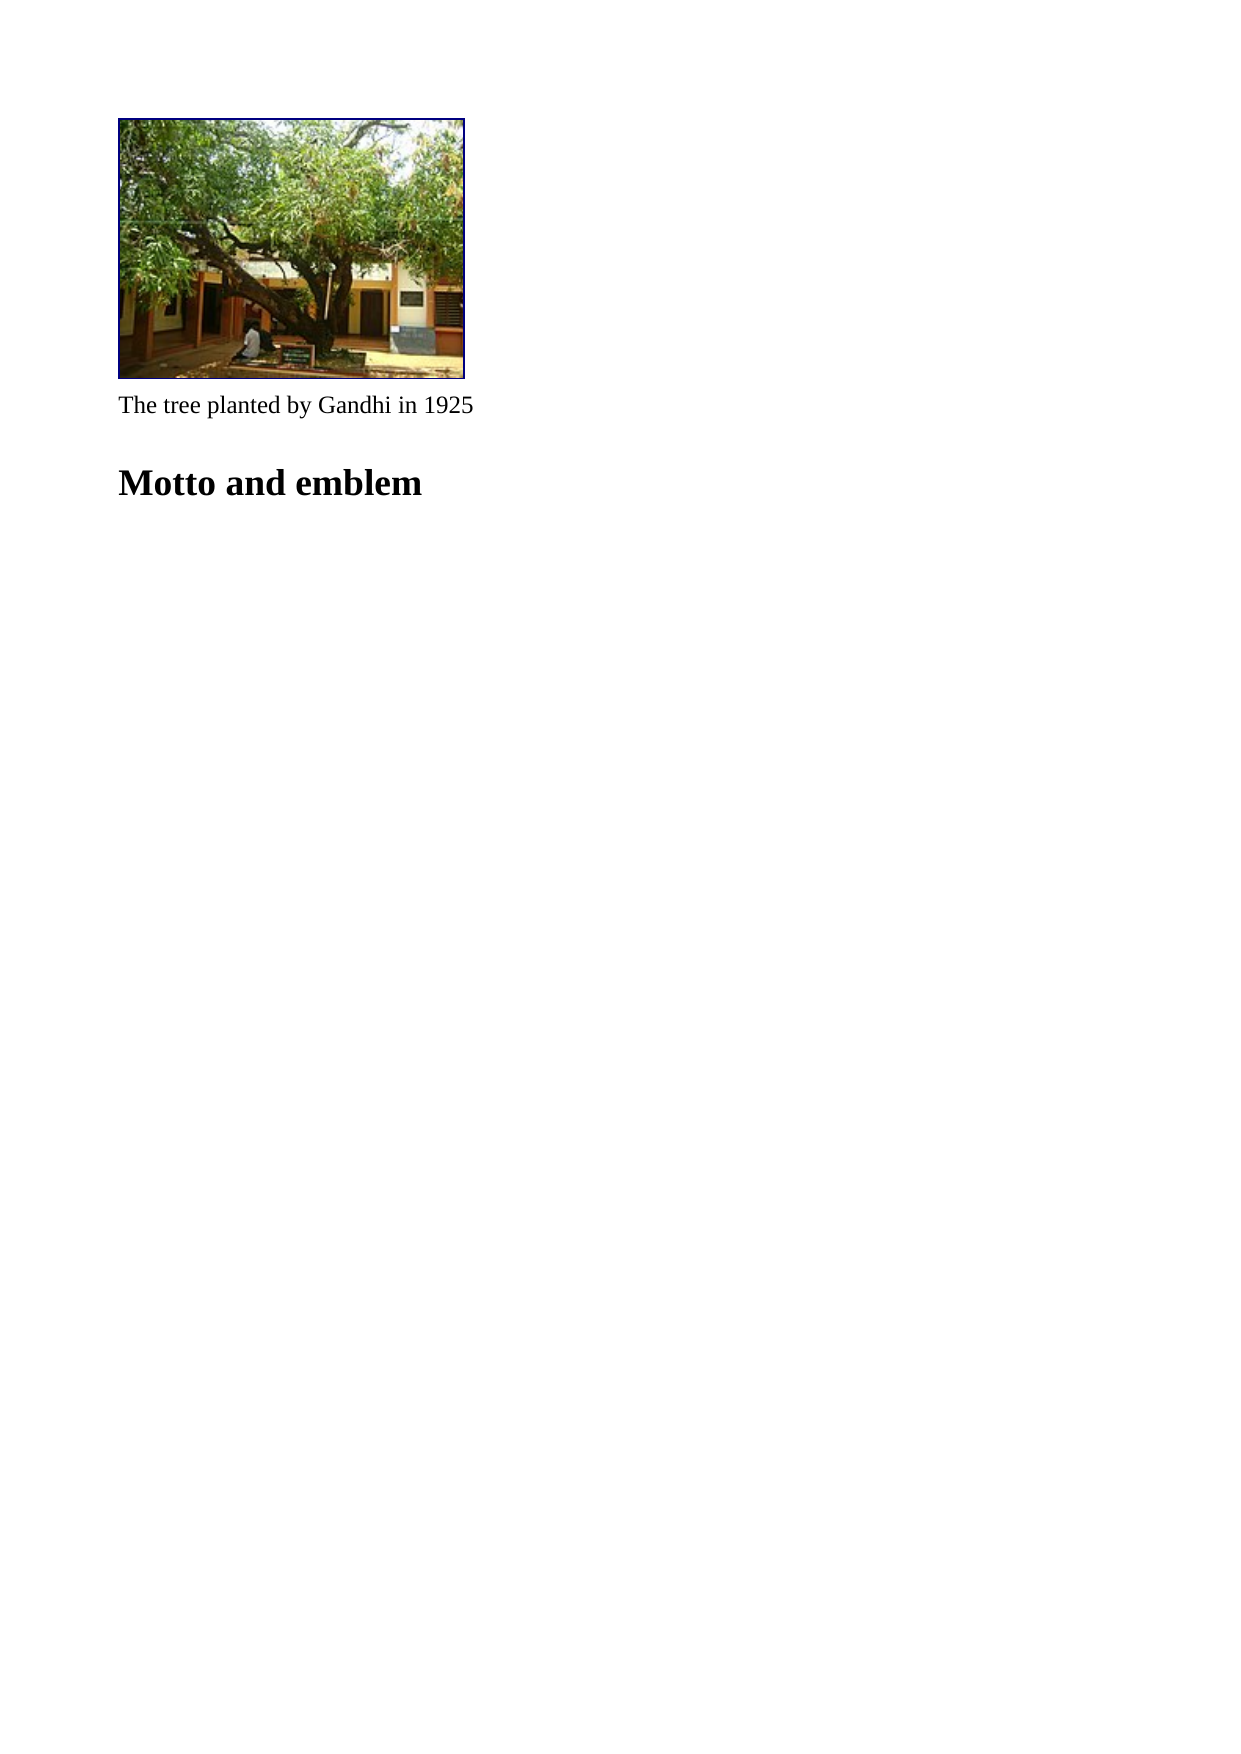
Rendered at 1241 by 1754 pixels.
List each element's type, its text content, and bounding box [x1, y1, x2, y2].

subtitle Motto and emblem [118, 460, 1122, 503]
text The tree planted by Gandhi in 1925 [118, 390, 1122, 419]
picture [120, 120, 463, 378]
